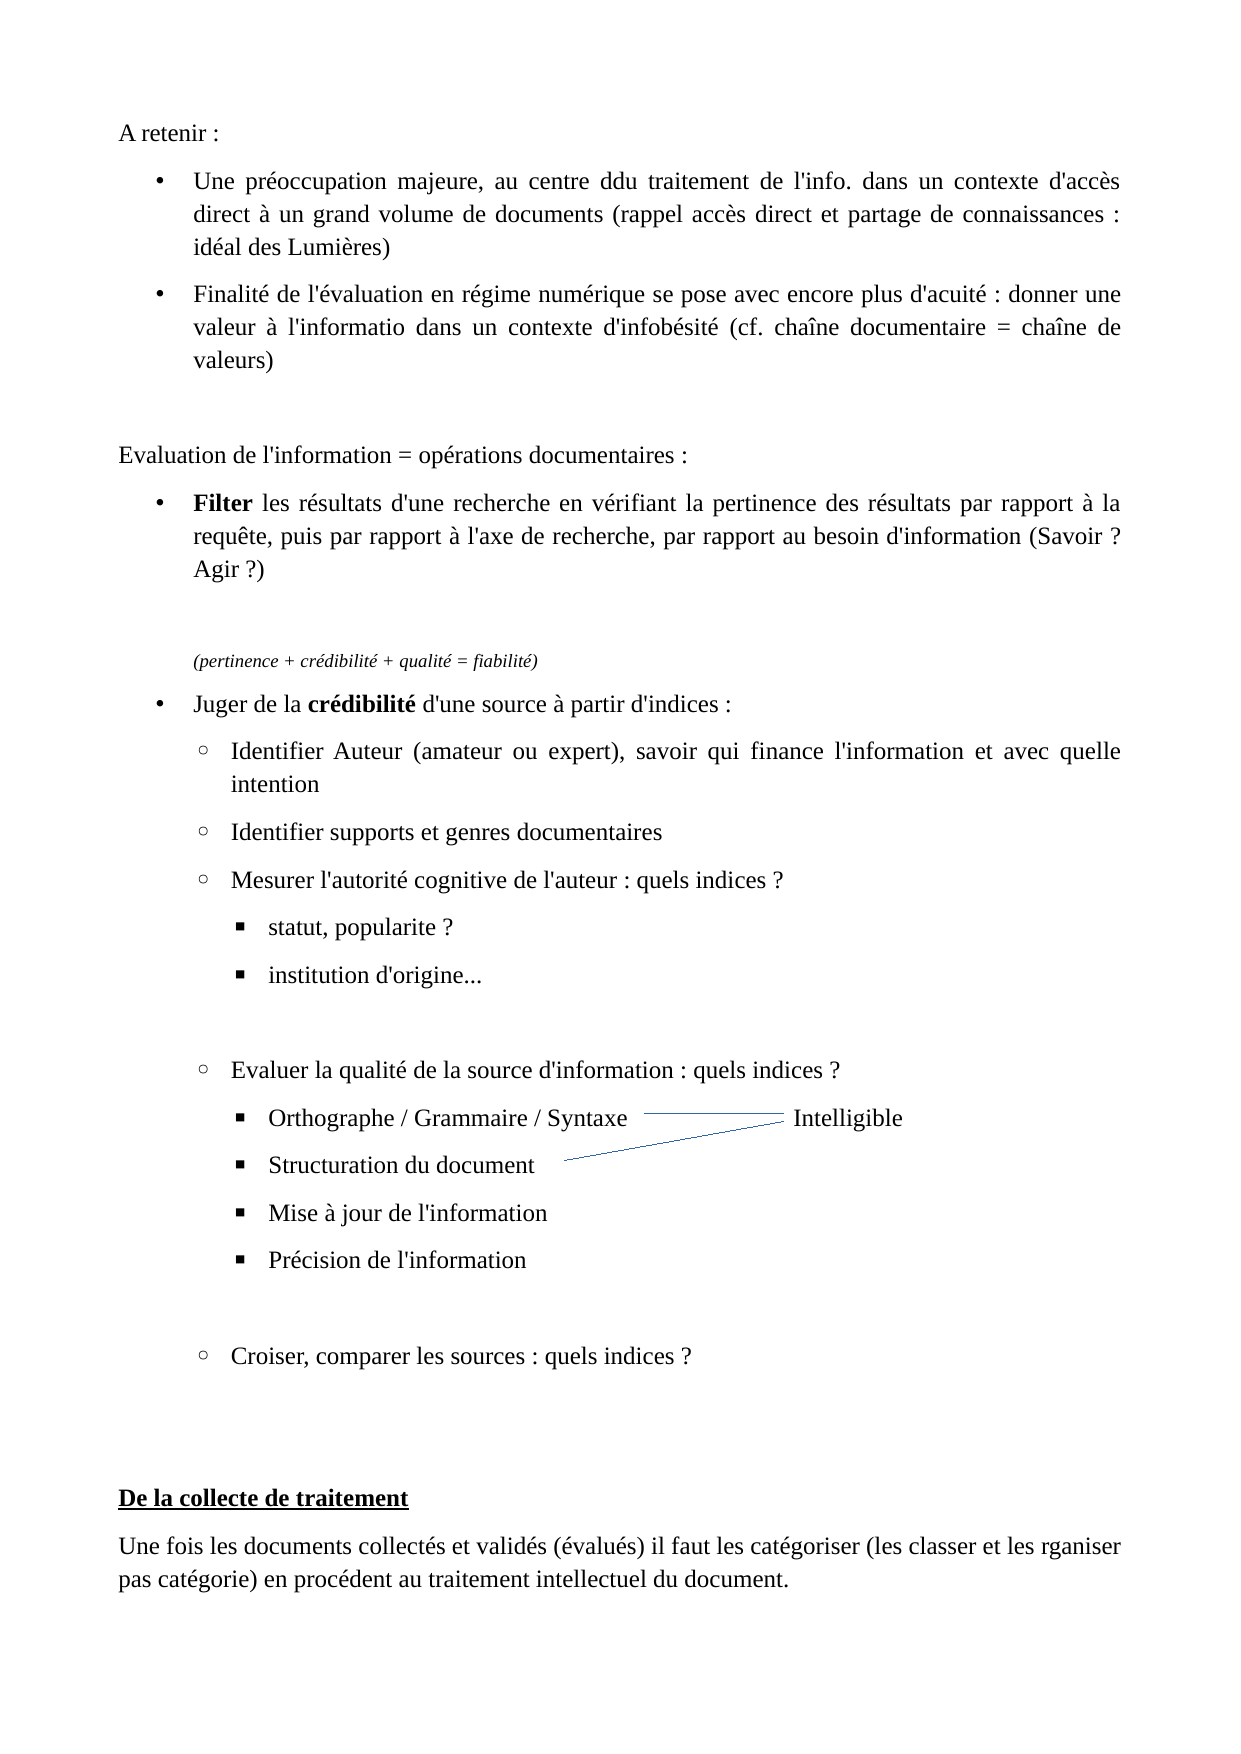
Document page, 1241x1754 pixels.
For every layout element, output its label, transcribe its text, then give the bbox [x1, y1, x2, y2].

list Identifier supports et genres documentaires [193, 817, 1122, 846]
list Précision de l'information [231, 1246, 1122, 1274]
list Orthographe / Grammaire / Syntaxe Intelligible [231, 1103, 1122, 1131]
list (pertinence + crédibilité + qualité = fiabilité) [156, 649, 1122, 671]
list Mesurer l'autorité cognitive de l'auteur : quels indices ? [193, 865, 1122, 893]
list statut, popularite ? [231, 912, 1122, 941]
text Evaluation de l'information = opérations documentaires : [118, 441, 1122, 469]
list Filter les résultats d'une recherche en vérifiant la pertinence des résultats par rapport à la requête, puis par rapport à l'axe de recherche, par rapport au besoin d'information (Savoir ? Agir ?) [156, 488, 1122, 583]
list Identifier Auteur (amateur ou expert), savoir qui finance l'information et avec quelle intention [193, 736, 1122, 798]
list Evaluer la qualité de la source d'information : quels indices ? [193, 1055, 1122, 1084]
list institution d'origine... [231, 960, 1122, 989]
text De la collecte de traitement [118, 1483, 1122, 1512]
text A retenir : [118, 118, 1122, 147]
text Une fois les documents collectés et validés (évalués) il faut les catégoriser (les classer et les rganiser pas catégorie) en procédent au traitement intellectuel du document. [118, 1531, 1122, 1593]
list Structuration du document [231, 1150, 1122, 1179]
list Croiser, comparer les sources : quels indices ? [193, 1341, 1122, 1369]
list Une préoccupation majeure, au centre ddu traitement de l'info. dans un contexte d'accès direct à un grand volume de documents (rappel accès direct et partage de connaissances : idéal des Lumières) [156, 166, 1122, 261]
list Finalité de l'évaluation en régime numérique se pose avec encore plus d'acuité : donner une valeur à l'informatio dans un contexte d'infobésité (cf. chaîne documentaire = chaîne de valeurs) [156, 279, 1122, 374]
list Juger de la crédibilité d'une source à partir d'indices : [156, 689, 1122, 718]
list Mise à jour de l'information [231, 1198, 1122, 1227]
